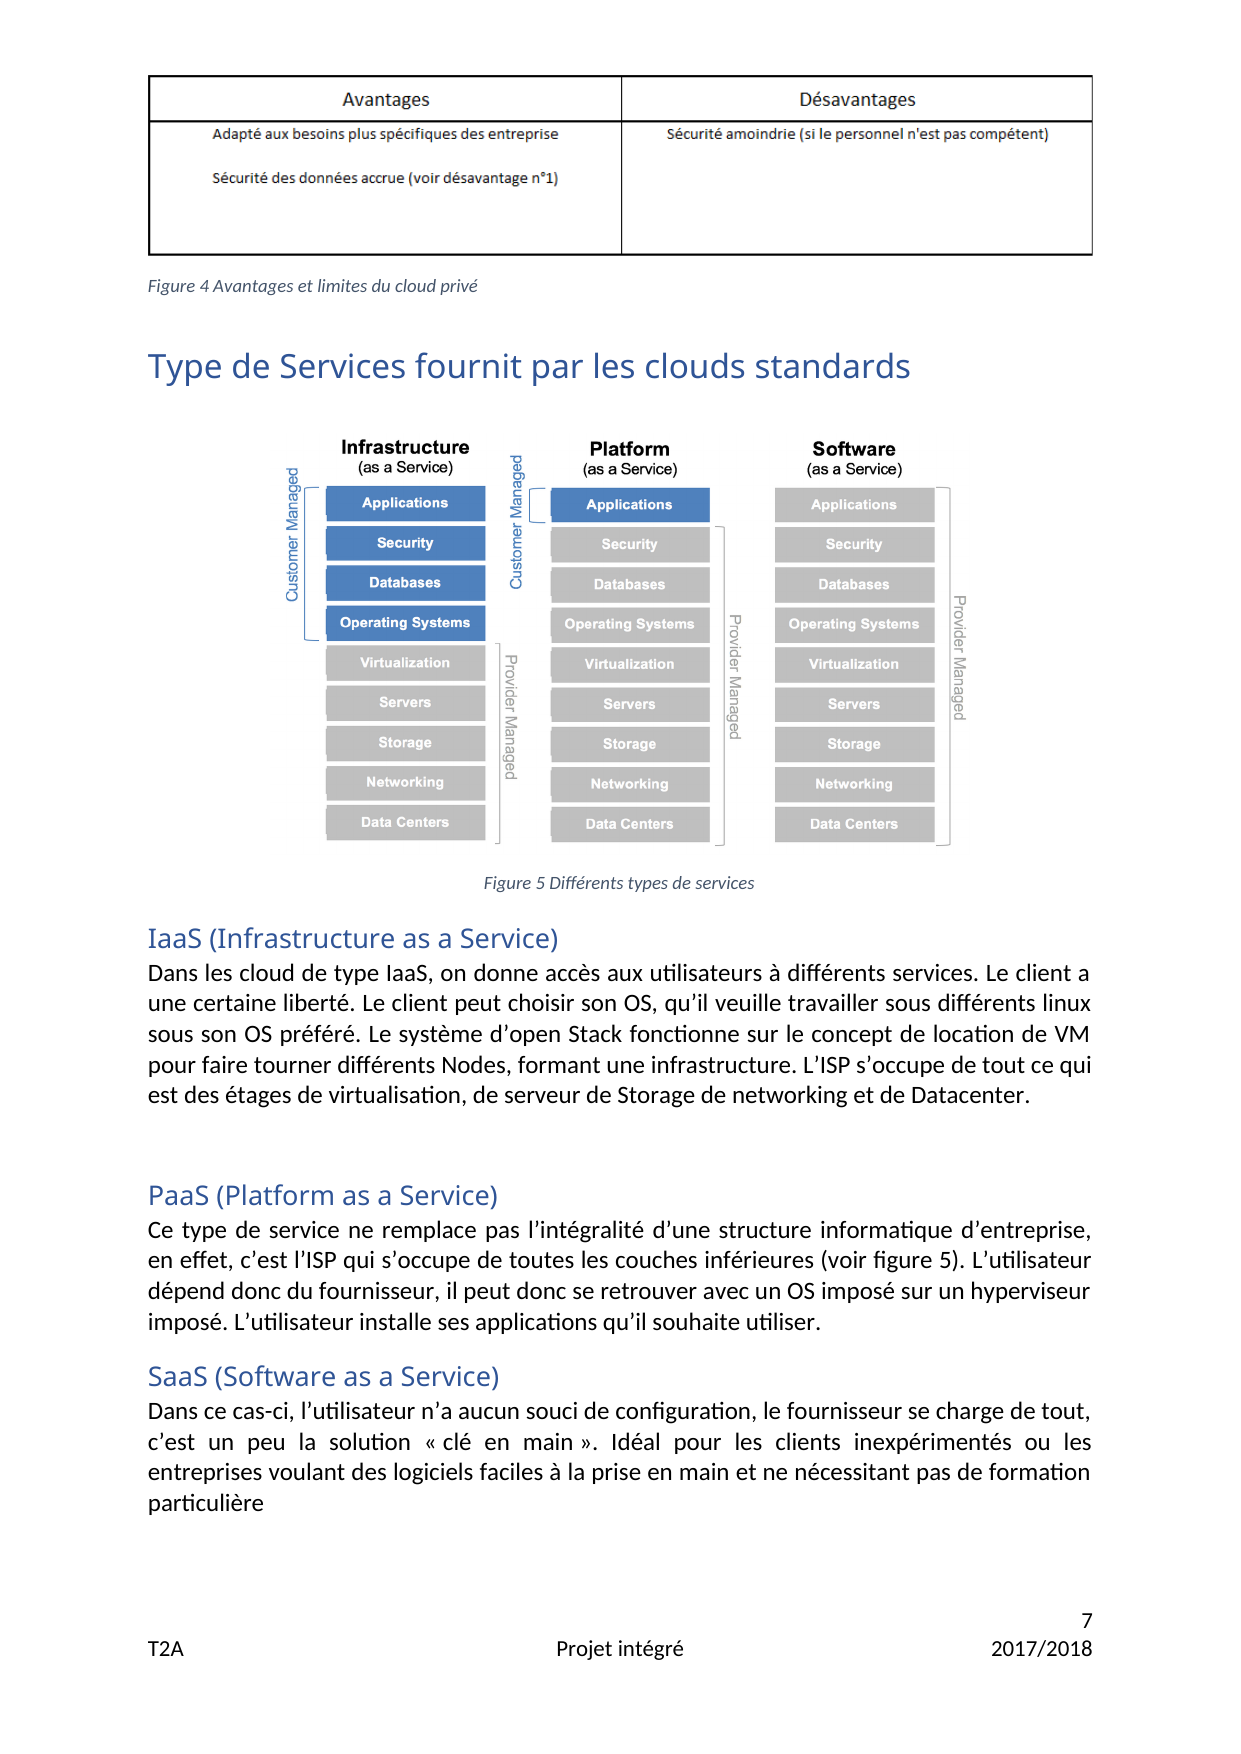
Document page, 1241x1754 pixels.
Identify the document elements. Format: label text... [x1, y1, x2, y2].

text Figure 4 Avantages et limites du cloud privé [148, 274, 1093, 297]
text Figure 5 Différents types de services [148, 872, 1093, 894]
subtitle IaaS (Infrastructure as a Service) [148, 919, 1093, 956]
text Dans ce cas-ci, l’utilisateur n’a aucun souci de configuration, le fournisseur se charge de tout, c’est un peu la solution « clé en main ». Idéal pour les clients inexpérimentés ou les entreprises voulant des logiciels faciles à la prise en main et ne nécessitant pas de formation particulière [148, 1395, 1093, 1518]
text Dans les cloud de type IaaS, on donne accès aux utilisateurs à différents services. Le client a une certaine liberté. Le client peut choisir son OS, qu’il veuille travailler sous différents linux sous son OS préféré. Le système d’open Stack fonctionne sur le concept de location de VM pour faire tourner différents Nodes, formant une infrastructure. L’ISP s’occupe de tout ce qui est des étages de virtualisation, de serveur de Storage de networking et de Datacenter. [148, 957, 1093, 1110]
subtitle SaaS (Software as a Service) [148, 1358, 1093, 1394]
subtitle Type de Services fournit par les clouds standards [148, 343, 1093, 388]
subtitle PaaS (Platform as a Service) [148, 1177, 1093, 1214]
text Ce type de service ne remplace pas l’intégralité d’une structure informatique d’entreprise, en effet, c’est l’ISP qui s’occupe de toutes les couches inférieures (voir figure 5). L’utilisateur dépend donc du fournisseur, il peut donc se retrouver avec un OS imposé sur un hyperviseur imposé. L’utilisateur installe ses applications qu’il souhaite utiliser. [148, 1214, 1093, 1337]
